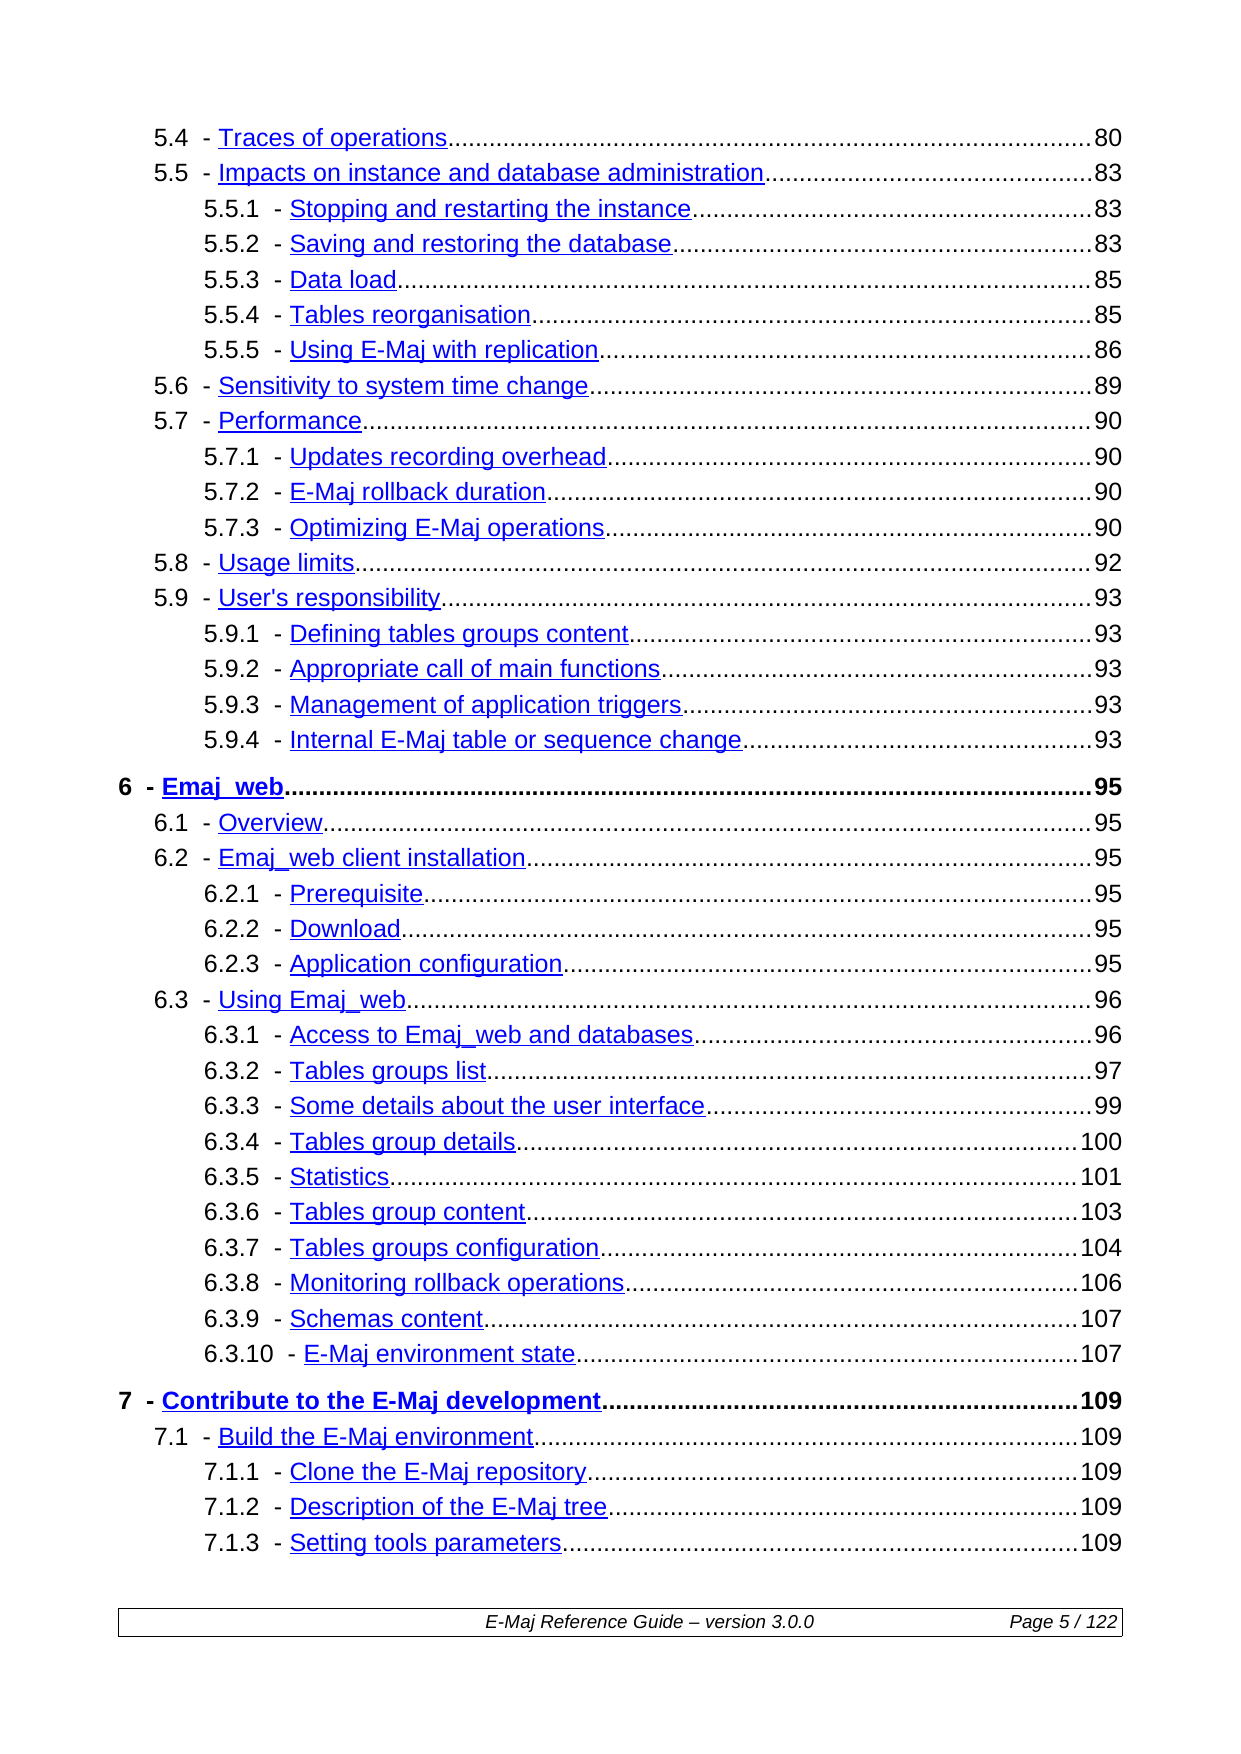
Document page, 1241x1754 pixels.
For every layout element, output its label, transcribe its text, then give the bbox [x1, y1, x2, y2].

text 5.7.3 - Optimizing E-Maj operations 90 [168, 508, 1122, 543]
text 7.1.2 - Description of the E-Maj tree 109 [168, 1487, 1122, 1523]
text 6 - Emaj_web 95 [118, 767, 1122, 803]
text 5.5.4 - Tables reorganisation 85 [168, 295, 1122, 331]
text 5.5.2 - Saving and restoring the database 83 [168, 224, 1122, 260]
text 5.5.5 - Using E-Maj with replication 86 [168, 331, 1122, 366]
text 6.3.3 - Some details about the user interface 99 [168, 1086, 1122, 1122]
text 6.3.8 - Monitoring rollback operations 106 [168, 1263, 1122, 1299]
text 6.3.7 - Tables groups configuration 104 [168, 1228, 1122, 1263]
text 6.3.9 - Schemas content 107 [168, 1299, 1122, 1334]
text 5.4 - Traces of operations 80 [118, 118, 1122, 153]
text 6.2.1 - Prerequisite 95 [168, 874, 1122, 909]
text 7.1.3 - Setting tools parameters 109 [168, 1523, 1122, 1558]
text 6.2 - Emaj_web client installation 95 [118, 838, 1122, 874]
text 5.9 - User's responsibility 93 [118, 578, 1122, 614]
text 7.1 - Build the E-Maj environment 109 [118, 1417, 1122, 1452]
text 5.9.2 - Appropriate call of main functions 93 [168, 649, 1122, 685]
text 7 - Contribute to the E-Maj development 109 [118, 1381, 1122, 1417]
text 6.3.6 - Tables group content 103 [168, 1192, 1122, 1228]
text 6.3.10 - E-Maj environment state 107 [168, 1334, 1122, 1369]
text 5.7 - Performance 90 [118, 401, 1122, 437]
text 6.1 - Overview 95 [118, 803, 1122, 838]
text 6.3.2 - Tables groups list 97 [168, 1051, 1122, 1086]
text 5.8 - Usage limits 92 [118, 543, 1122, 578]
text 6.3.1 - Access to Emaj_web and databases 96 [168, 1015, 1122, 1051]
text 5.5.1 - Stopping and restarting the instance 83 [168, 189, 1122, 224]
text 5.6 - Sensitivity to system time change 89 [118, 366, 1122, 401]
text 5.7.2 - E-Maj rollback duration 90 [168, 472, 1122, 508]
text 6.3.5 - Statistics 101 [168, 1157, 1122, 1192]
text 5.7.1 - Updates recording overhead 90 [168, 437, 1122, 472]
text 5.5.3 - Data load 85 [168, 260, 1122, 295]
text 7.1.1 - Clone the E-Maj repository 109 [168, 1452, 1122, 1487]
text 5.9.4 - Internal E-Maj table or sequence change 93 [168, 720, 1122, 756]
text 5.9.3 - Management of application triggers 93 [168, 685, 1122, 720]
text 6.3.4 - Tables group details 100 [168, 1122, 1122, 1157]
text 6.3 - Using Emaj_web 96 [118, 980, 1122, 1015]
text 5.5 - Impacts on instance and database administration 83 [118, 153, 1122, 189]
text 5.9.1 - Defining tables groups content 93 [168, 614, 1122, 649]
text 6.2.2 - Download 95 [168, 909, 1122, 944]
text 6.2.3 - Application configuration 95 [168, 944, 1122, 980]
